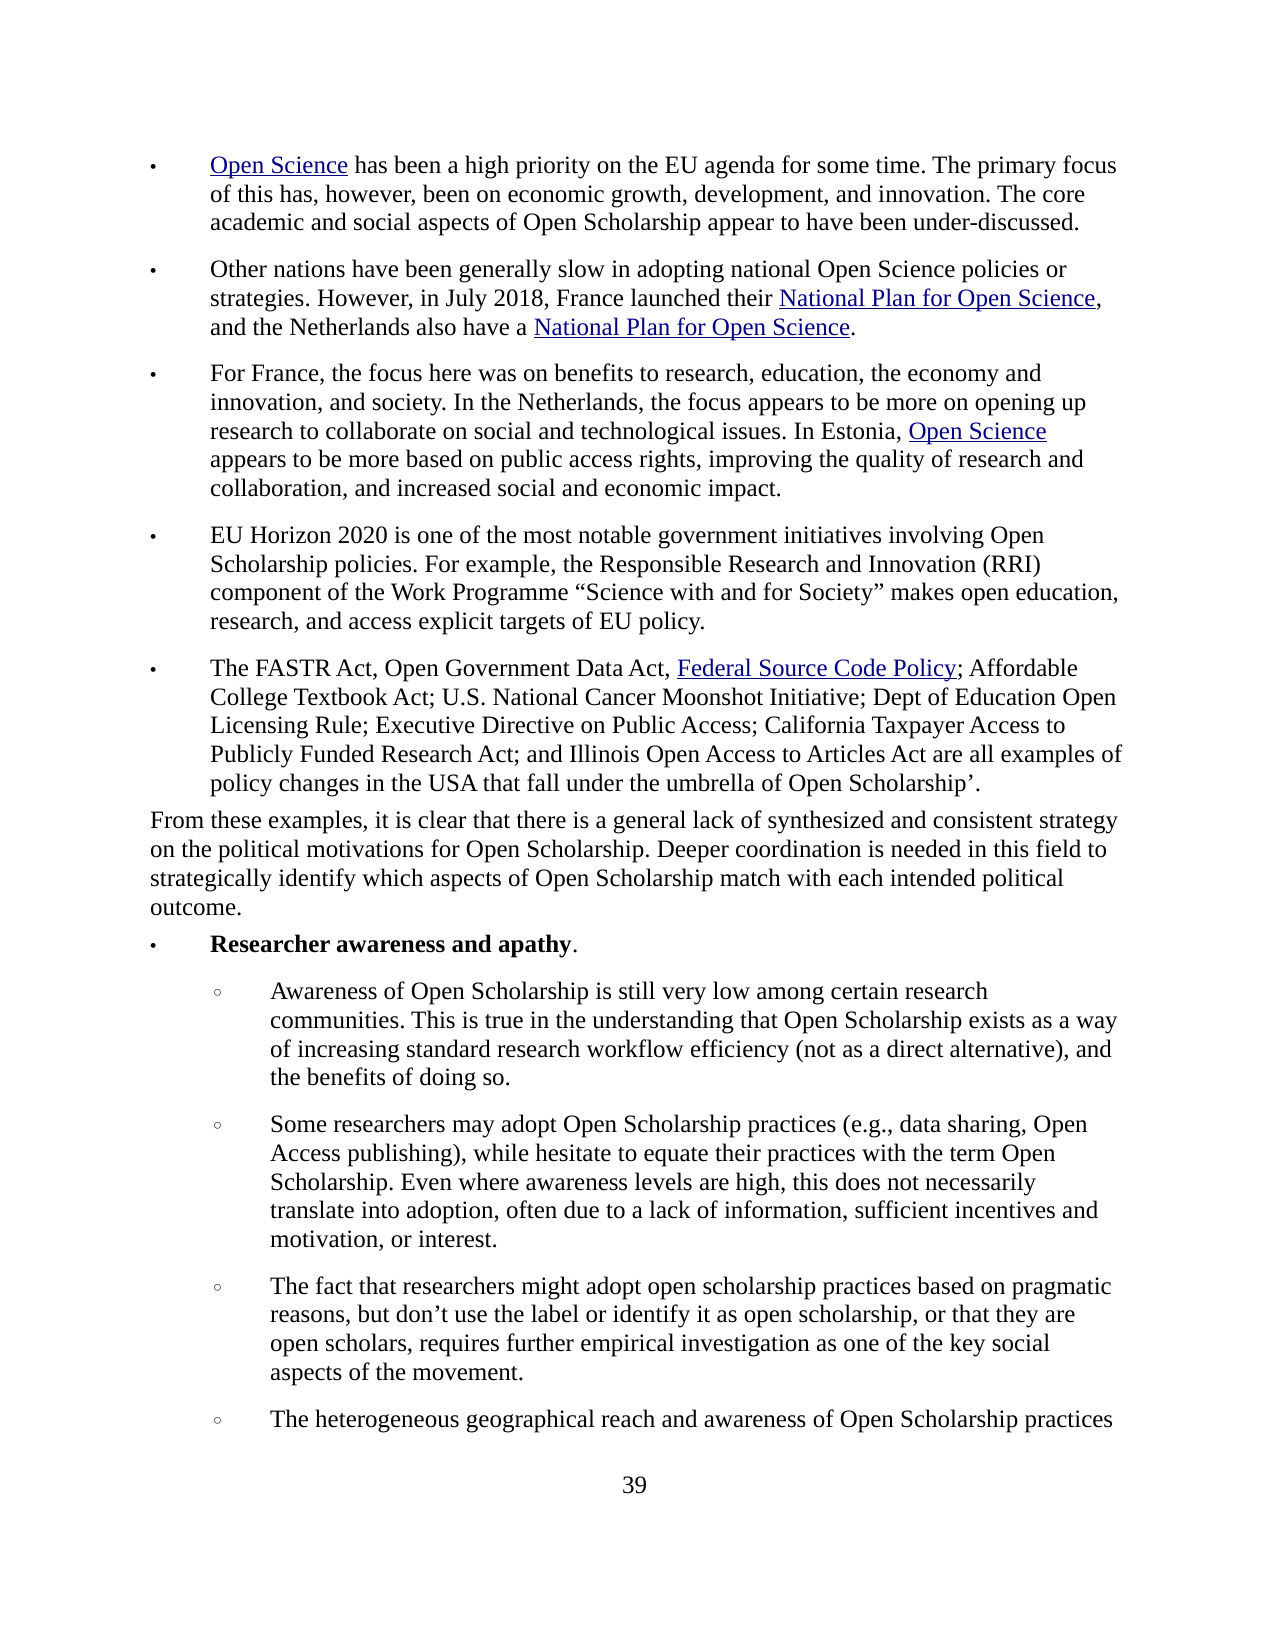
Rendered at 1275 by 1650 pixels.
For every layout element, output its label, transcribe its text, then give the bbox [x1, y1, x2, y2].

list Researcher awareness and apathy. [150, 929, 1125, 958]
list The FASTR Act, Open Government Data Act, Federal Source Code Policy; Affordable College Textbook Act; U.S. National Cancer Moonshot Initiative; Dept of Education Open Licensing Rule; Executive Directive on Public Access; California Taxpayer Access to Publicly Funded Research Act; and Illinois Open Access to Articles Act are all examples of policy changes in the USA that fall under the umbrella of Open Scholarship’. [150, 653, 1125, 797]
list Some researchers may adopt Open Scholarship practices (e.g., data sharing, Open Access publishing), while hesitate to equate their practices with the term Open Scholarship. Even where awareness levels are high, this does not necessarily translate into adoption, often due to a lack of information, sufficient incentives and motivation, or interest. [210, 1109, 1125, 1253]
list Open Science has been a high priority on the EU agenda for some time. The primary focus of this has, however, been on economic growth, development, and innovation. The core academic and social aspects of Open Scholarship appear to have been under-discussed. [150, 150, 1125, 236]
list Other nations have been generally slow in adopting national Open Science policies or strategies. However, in July 2018, France launched their National Plan for Open Science, and the Netherlands also have a National Plan for Open Science. [150, 254, 1125, 340]
list Awareness of Open Scholarship is still very low among certain research communities. This is true in the understanding that Open Scholarship exists as a way of increasing standard research workflow efficiency (not as a direct alternative), and the benefits of doing so. [210, 976, 1125, 1091]
list The heterogeneous geographical reach and awareness of Open Scholarship practices [210, 1404, 1125, 1432]
text From these examples, it is clear that there is a general lack of synthesized and consistent strategy on the political motivations for Open Scholarship. Deeper coordination is needed in this field to strategically identify which aspects of Open Scholarship match with each intended political outcome. [150, 806, 1125, 921]
list The fact that researchers might adopt open scholarship practices based on pragmatic reasons, but don’t use the label or identify it as open scholarship, or that they are open scholars, requires further empirical investigation as one of the key social aspects of the movement. [210, 1271, 1125, 1386]
list For France, the focus here was on benefits to research, education, the economy and innovation, and society. In the Netherlands, the focus appears to be more on opening up research to collaborate on social and technological issues. In Estonia, Open Science appears to be more based on public access rights, improving the quality of research and collaboration, and increased social and economic impact. [150, 358, 1125, 502]
list EU Horizon 2020 is one of the most notable government initiatives involving Open Scholarship policies. For example, the Responsible Research and Innovation (RRI) component of the Work Programme “Science with and for Society” makes open education, research, and access explicit targets of EU policy. [150, 520, 1125, 635]
